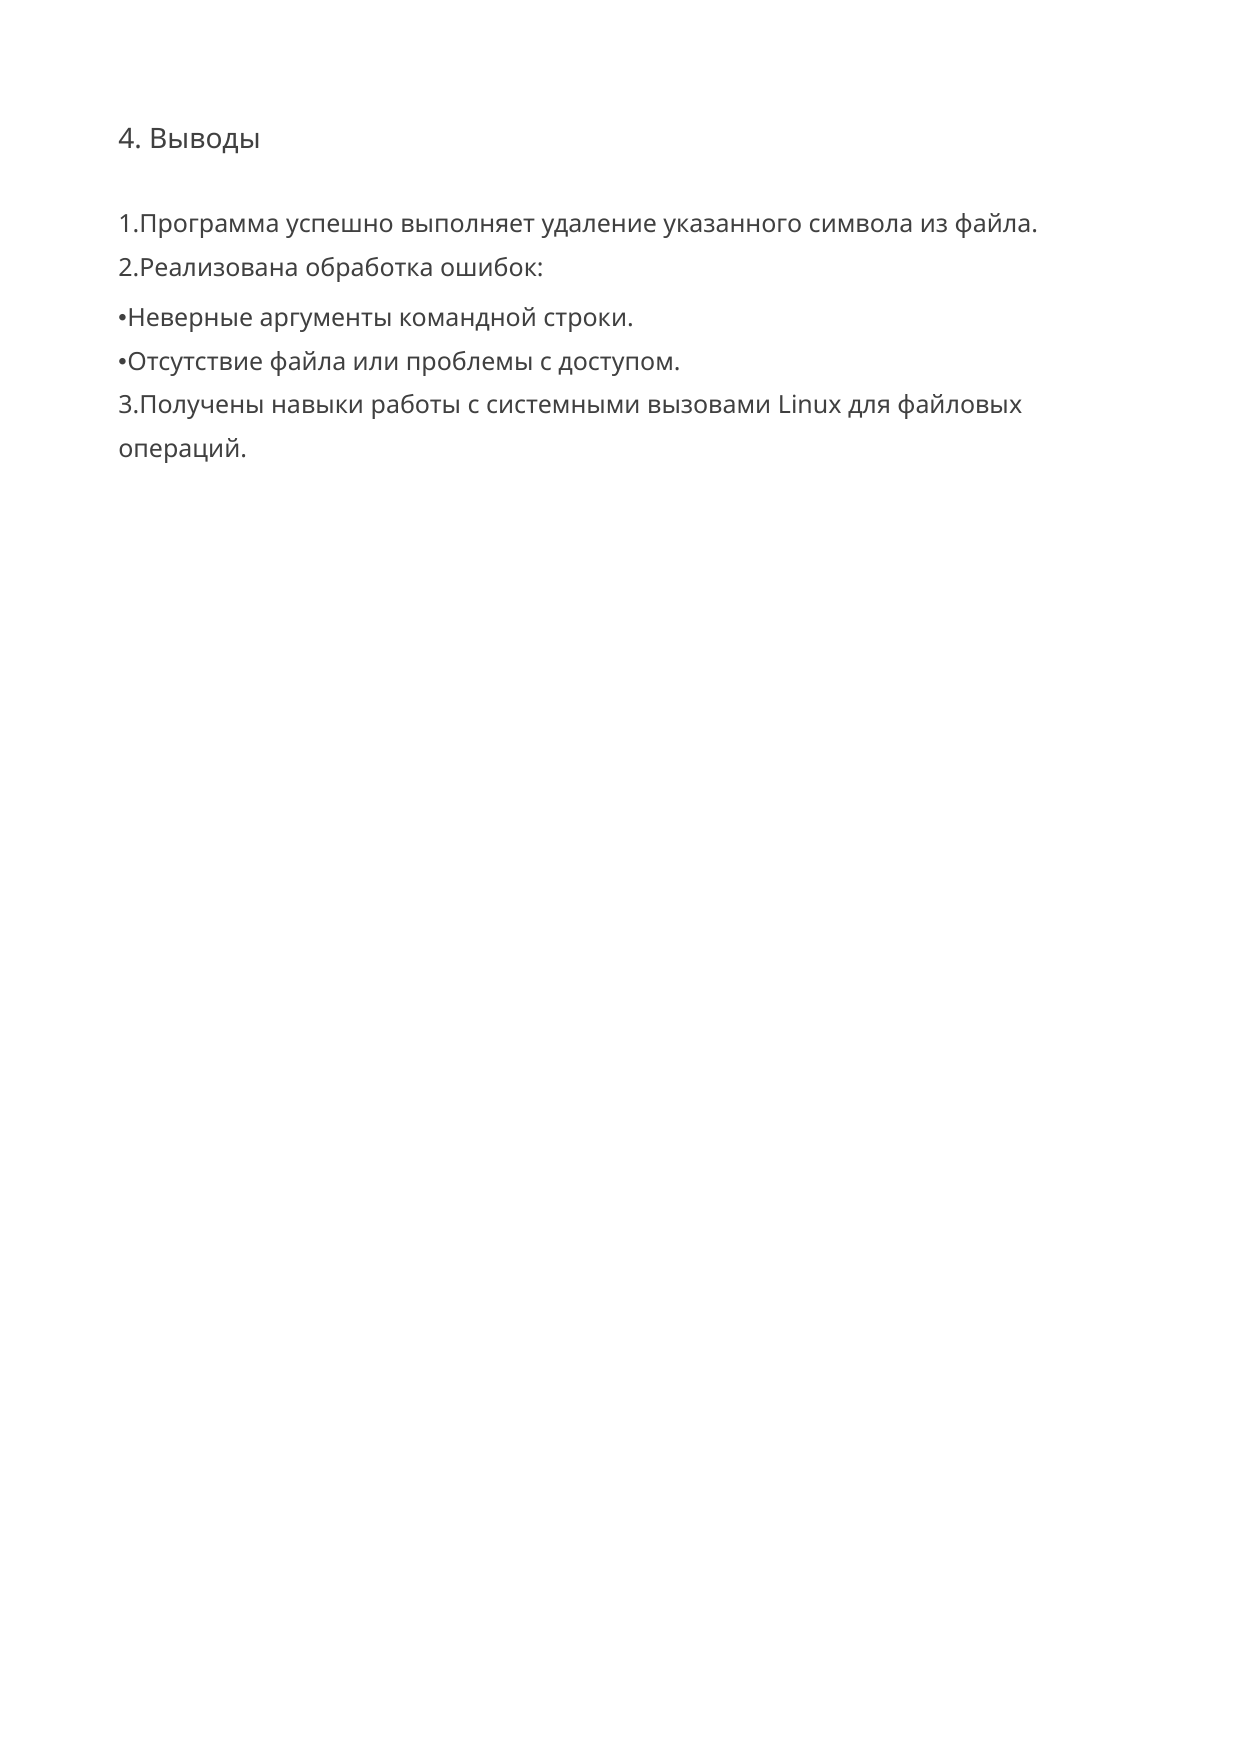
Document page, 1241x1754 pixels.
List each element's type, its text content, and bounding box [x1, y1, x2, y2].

list Получены навыки работы с системными вызовами Linux для файловых операций. [118, 377, 1122, 465]
list Программа успешно выполняет удаление указанного символа из файла. [118, 196, 1122, 240]
list Неверные аргументы командной строки. [118, 290, 1122, 333]
subtitle 4. Выводы [118, 118, 1122, 156]
list Отсутствие файла или проблемы с доступом. [118, 333, 1122, 377]
list Реализована обработка ошибок: [118, 240, 1122, 283]
